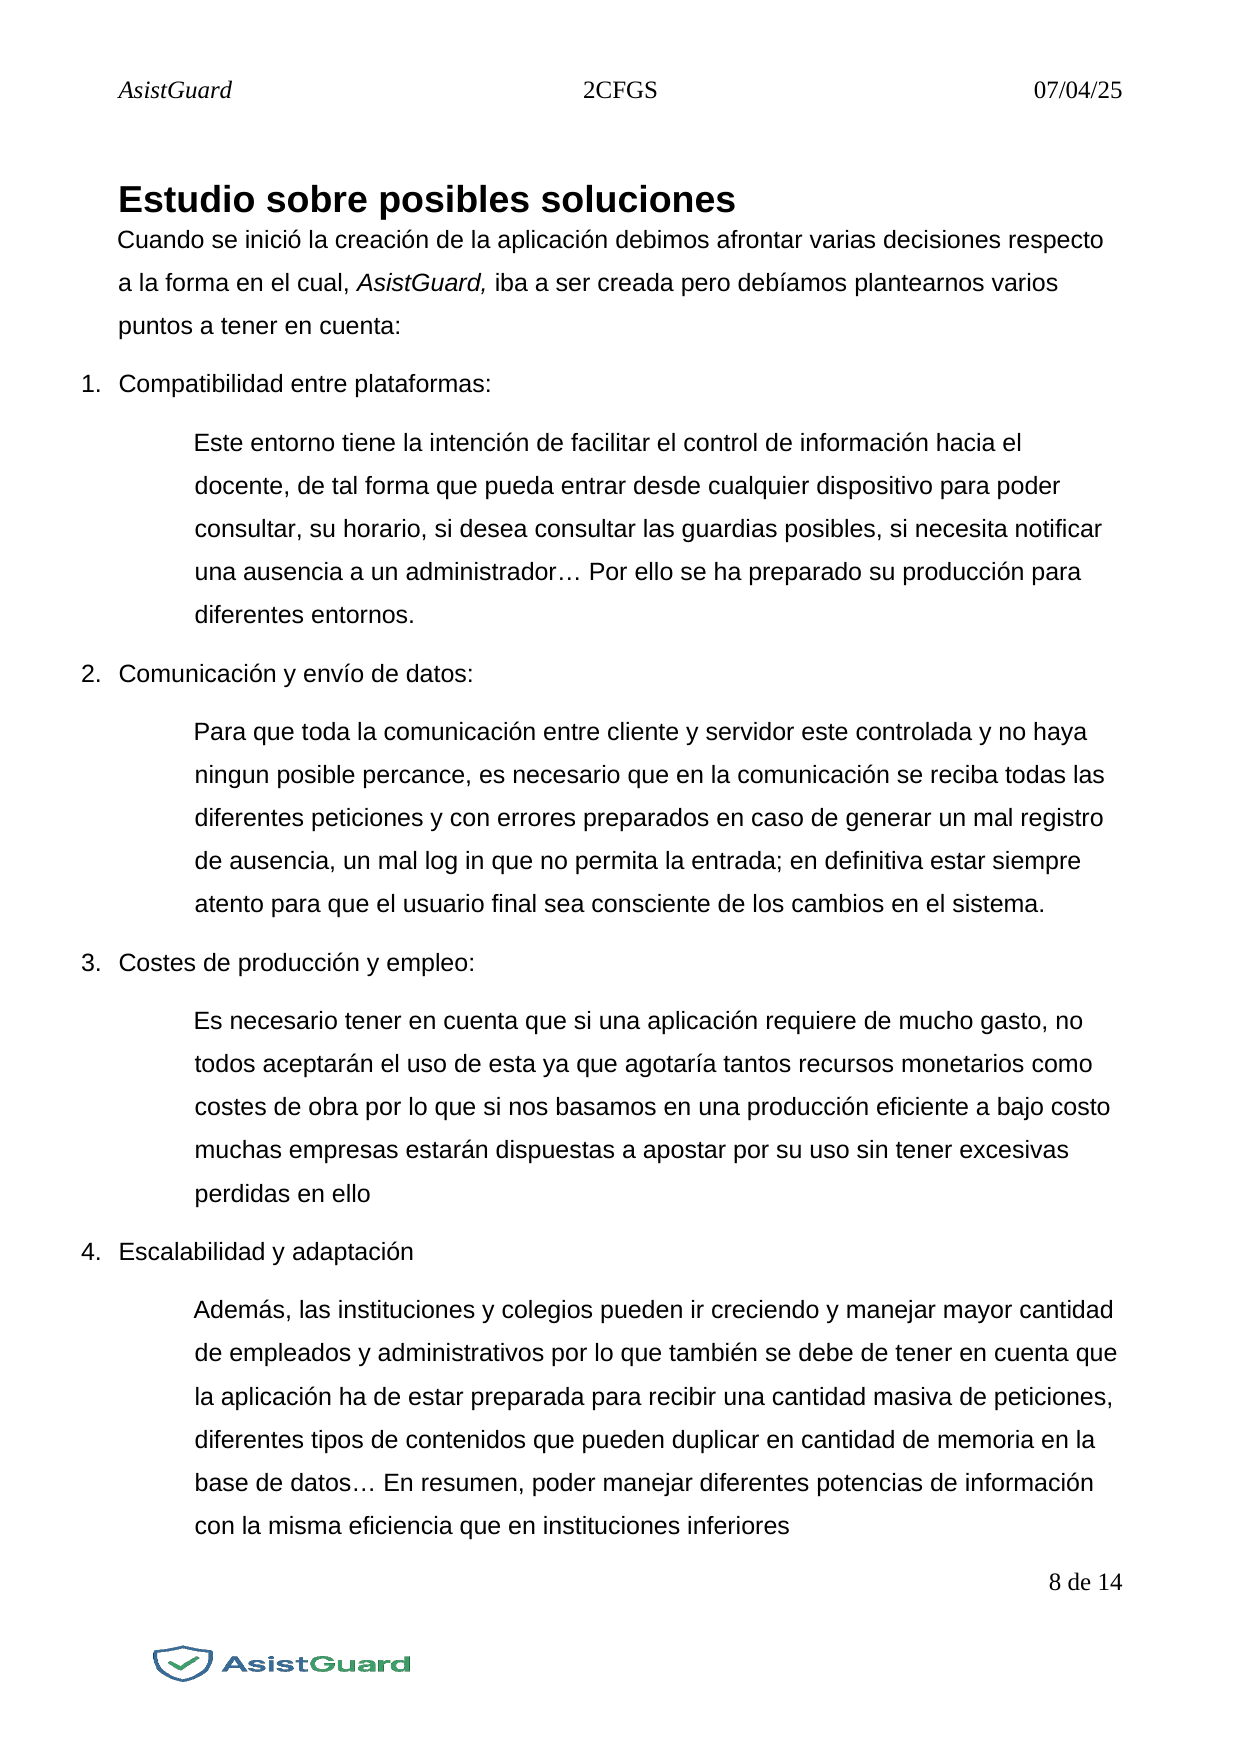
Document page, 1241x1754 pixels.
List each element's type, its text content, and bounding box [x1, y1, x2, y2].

text Cuando se inició la creación de la aplicación debimos afrontar varias decisiones respecto a la forma en el cual, AsistGuard, iba a ser creada pero debíamos plantearnos varios puntos a tener en cuenta: [117, 225, 1122, 340]
subtitle Estudio sobre posibles soluciones [118, 177, 1122, 221]
list Compatibilidad entre plataformas: [81, 369, 1122, 398]
list Escalabilidad y adaptación [81, 1237, 1122, 1266]
text Para que toda la comunicación entre cliente y servidor este controlada y no haya ningun posible percance, es necesario que en la comunicación se reciba todas las diferentes peticiones y con errores preparados en caso de generar un mal registro de ausencia, un mal log in que no permita la entrada; en definitiva estar siempre atento para que el usuario final sea consciente de los cambios en el sistema. [193, 717, 1122, 918]
list Costes de producción y empleo: [81, 948, 1122, 976]
text Es necesario tener en cuenta que si una aplicación requiere de mucho gasto, no todos aceptarán el uso de esta ya que agotaría tantos recursos monetarios como costes de obra por lo que si nos basamos en una producción eficiente a bajo costo muchas empresas estarán dispuestas a apostar por su uso sin tener excesivas perdidas en ello [193, 1006, 1122, 1207]
picture [118, 1578, 443, 1754]
text Este entorno tiene la intención de facilitar el control de información hacia el docente, de tal forma que pueda entrar desde cualquier dispositivo para poder consultar, su horario, si desea consultar las guardias posibles, si necesita notificar una ausencia a un administrador… Por ello se ha preparado su producción para diferentes entornos. [193, 428, 1122, 629]
list Comunicación y envío de datos: [81, 658, 1122, 687]
text Además, las instituciones y colegios pueden ir creciendo y manejar mayor cantidad de empleados y administrativos por lo que también se debe de tener en cuenta que la aplicación ha de estar preparada para recibir una cantidad masiva de peticiones, diferentes tipos de contenidos que pueden duplicar en cantidad de memoria en la base de datos… En resumen, poder manejar diferentes potencias de información con la misma eficiencia que en instituciones inferiores [193, 1295, 1122, 1540]
